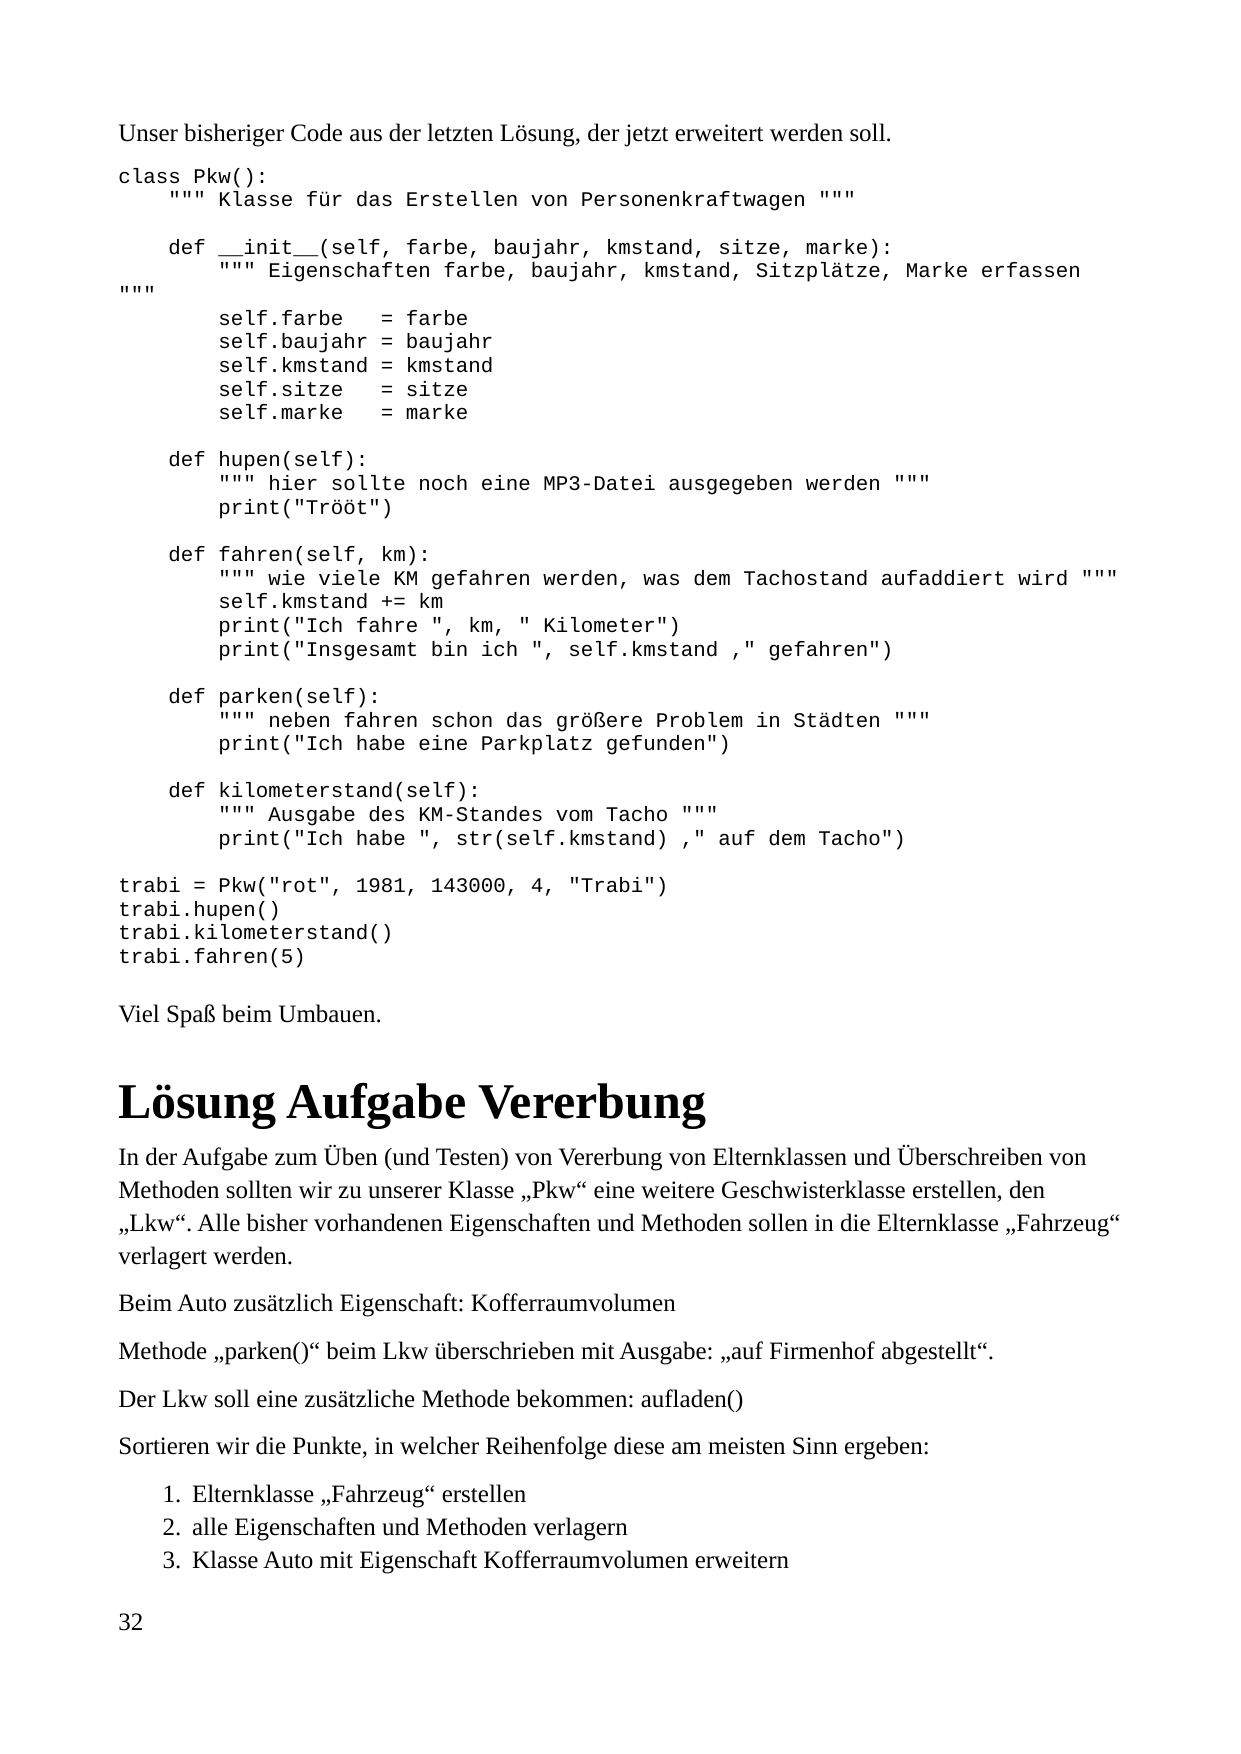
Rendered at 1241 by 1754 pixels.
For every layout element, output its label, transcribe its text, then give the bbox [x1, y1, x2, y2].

text self.sitze = sitze [118, 378, 1122, 402]
text self.kmstand = kmstand [118, 355, 1122, 378]
text def __init__(self, farbe, baujahr, kmstand, sitze, marke): [118, 237, 1122, 260]
text Sortieren wir die Punkte, in welcher Reihenfolge diese am meisten Sinn ergeben: [118, 1431, 1122, 1460]
text """ neben fahren schon das größere Problem in Städten """ [118, 709, 1122, 733]
text In der Aufgabe zum Üben (und Testen) von Vererbung von Elternklassen und Überschreiben von Methoden sollten wir zu unserer Klasse „Pkw“ eine weitere Geschwisterklasse erstellen, den „Lkw“. Alle bisher vorhandenen Eigenschaften und Methoden sollen in die Elternklasse „Fahrzeug“ verlagert werden. [118, 1142, 1122, 1269]
text def kilometerstand(self): [118, 781, 1122, 804]
text def hupen(self): [118, 449, 1122, 473]
text """ Ausgabe des KM-Standes vom Tacho """ [118, 804, 1122, 828]
text """ hier sollte noch eine MP3-Datei ausgegeben werden """ [118, 473, 1122, 497]
list Elternklasse „Fahrzeug“ erstellen [162, 1479, 1122, 1508]
text print("Ich fahre ", km, " Kilometer") [118, 615, 1122, 639]
text print("Insgesamt bin ich ", self.kmstand ," gefahren") [118, 639, 1122, 662]
text Methode „parken()“ beim Lkw überschrieben mit Ausgabe: „auf Firmenhof abgestellt“. [118, 1336, 1122, 1365]
text class Pkw(): [118, 166, 1122, 189]
text print("Trööt") [118, 497, 1122, 520]
text Viel Spaß beim Umbauen. [118, 999, 1122, 1028]
list alle Eigenschaften und Methoden verlagern [162, 1512, 1122, 1541]
text """ wie viele KM gefahren werden, was dem Tachostand aufaddiert wird """ [118, 568, 1122, 591]
subtitle Lösung Aufgabe Vererbung [118, 1072, 1122, 1129]
text trabi = Pkw("rot", 1981, 143000, 4, "Trabi") [118, 875, 1122, 899]
text trabi.kilometerstand() [118, 922, 1122, 946]
text trabi.hupen() [118, 899, 1122, 922]
text print("Ich habe eine Parkplatz gefunden") [118, 733, 1122, 757]
text Unser bisheriger Code aus der letzten Lösung, der jetzt erweitert werden soll. [118, 118, 1122, 147]
text self.baujahr = baujahr [118, 331, 1122, 355]
text def parken(self): [118, 686, 1122, 709]
text self.farbe = farbe [118, 308, 1122, 331]
text print("Ich habe ", str(self.kmstand) ," auf dem Tacho") [118, 828, 1122, 851]
text Beim Auto zusätzlich Eigenschaft: Kofferraumvolumen [118, 1288, 1122, 1317]
text self.kmstand += km [118, 591, 1122, 615]
text self.marke = marke [118, 402, 1122, 426]
text Der Lkw soll eine zusätzliche Methode bekommen: aufladen() [118, 1384, 1122, 1412]
text trabi.fahren(5) [118, 946, 1122, 970]
text """ Eigenschaften farbe, baujahr, kmstand, Sitzplätze, Marke erfassen """ [118, 260, 1122, 308]
text def fahren(self, km): [118, 544, 1122, 568]
list Klasse Auto mit Eigenschaft Kofferraumvolumen erweitern [162, 1545, 1122, 1574]
text """ Klasse für das Erstellen von Personenkraftwagen """ [118, 189, 1122, 213]
